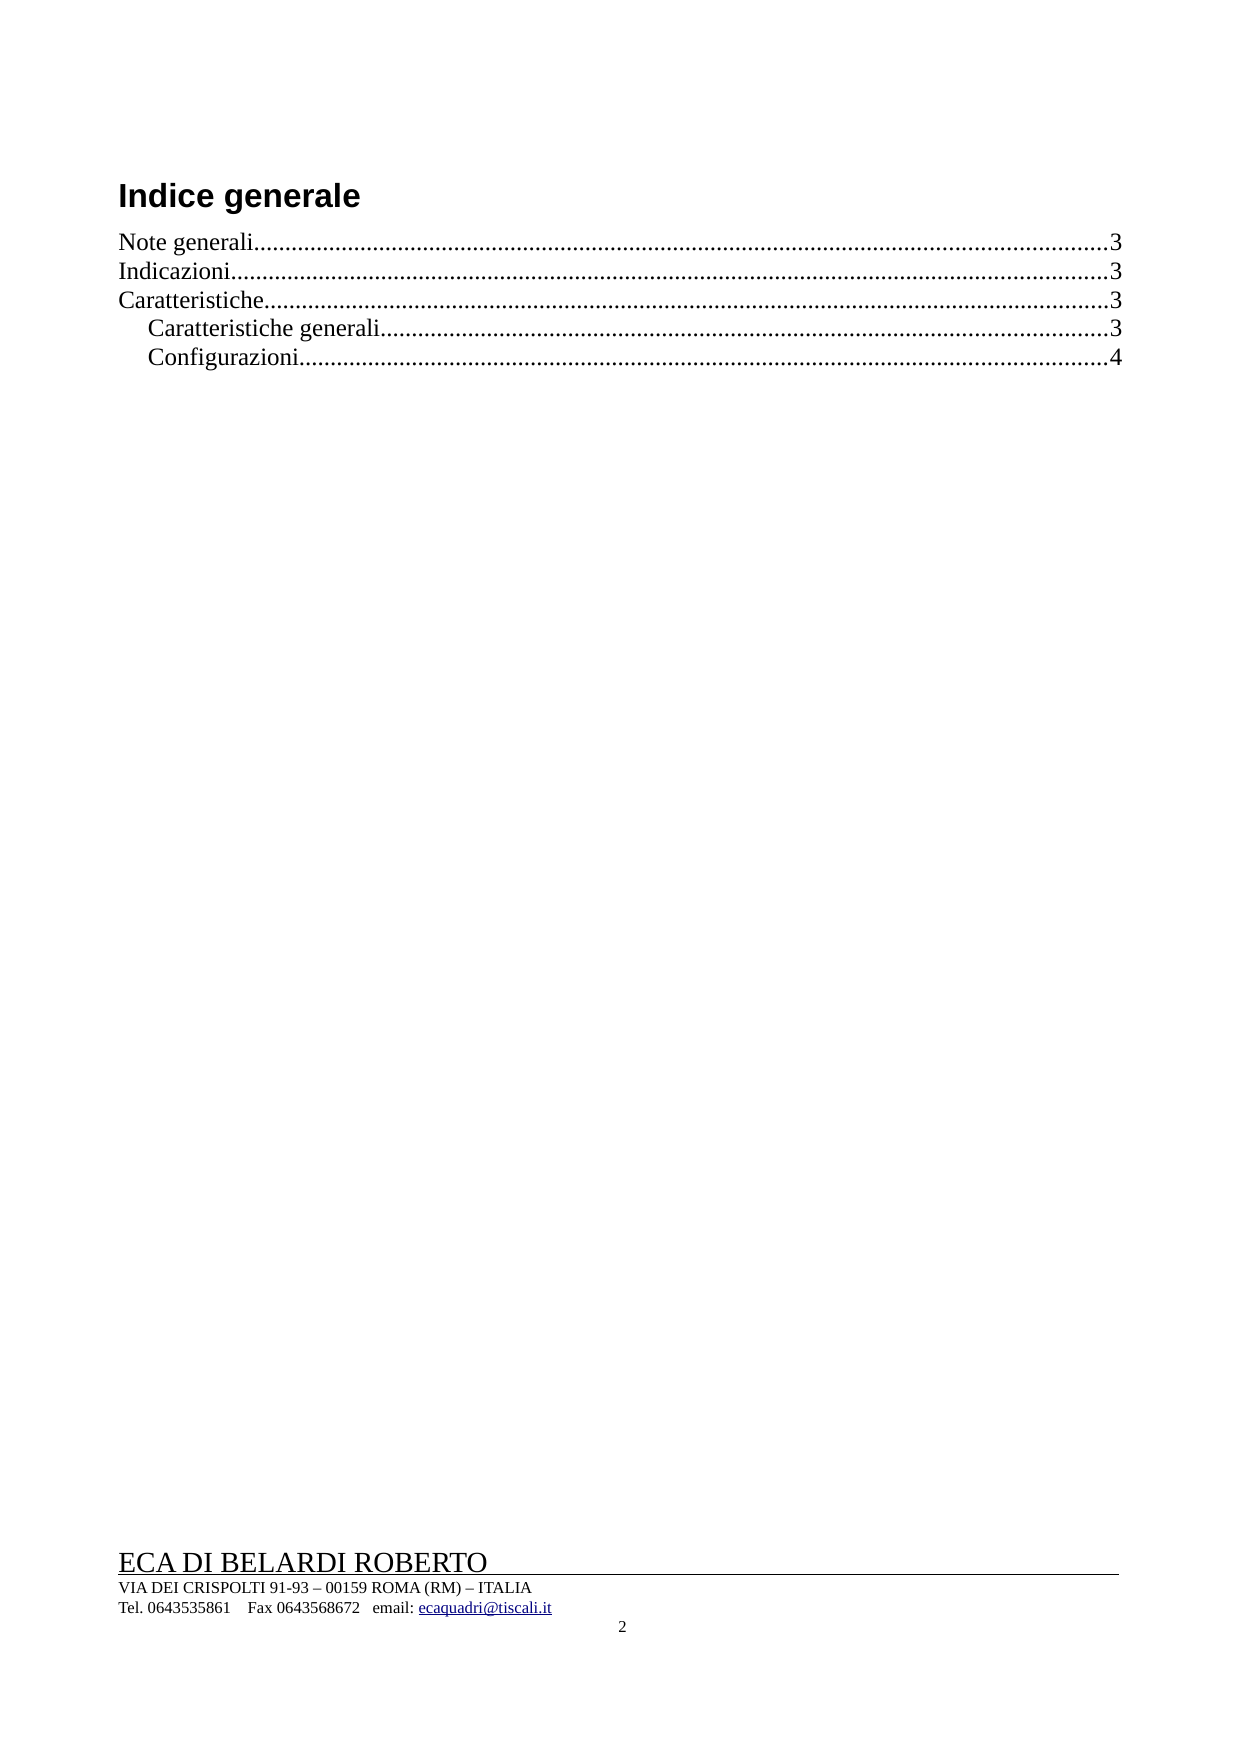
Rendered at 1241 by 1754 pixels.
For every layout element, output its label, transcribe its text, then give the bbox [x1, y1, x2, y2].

text Configurazioni 4 [148, 342, 1122, 371]
text Indicazioni 3 [118, 256, 1122, 285]
text Note generali 3 [118, 227, 1122, 256]
text Caratteristiche 3 [118, 285, 1122, 313]
text Caratteristiche generali 3 [148, 313, 1122, 342]
subtitle Indice generale [118, 176, 1122, 215]
